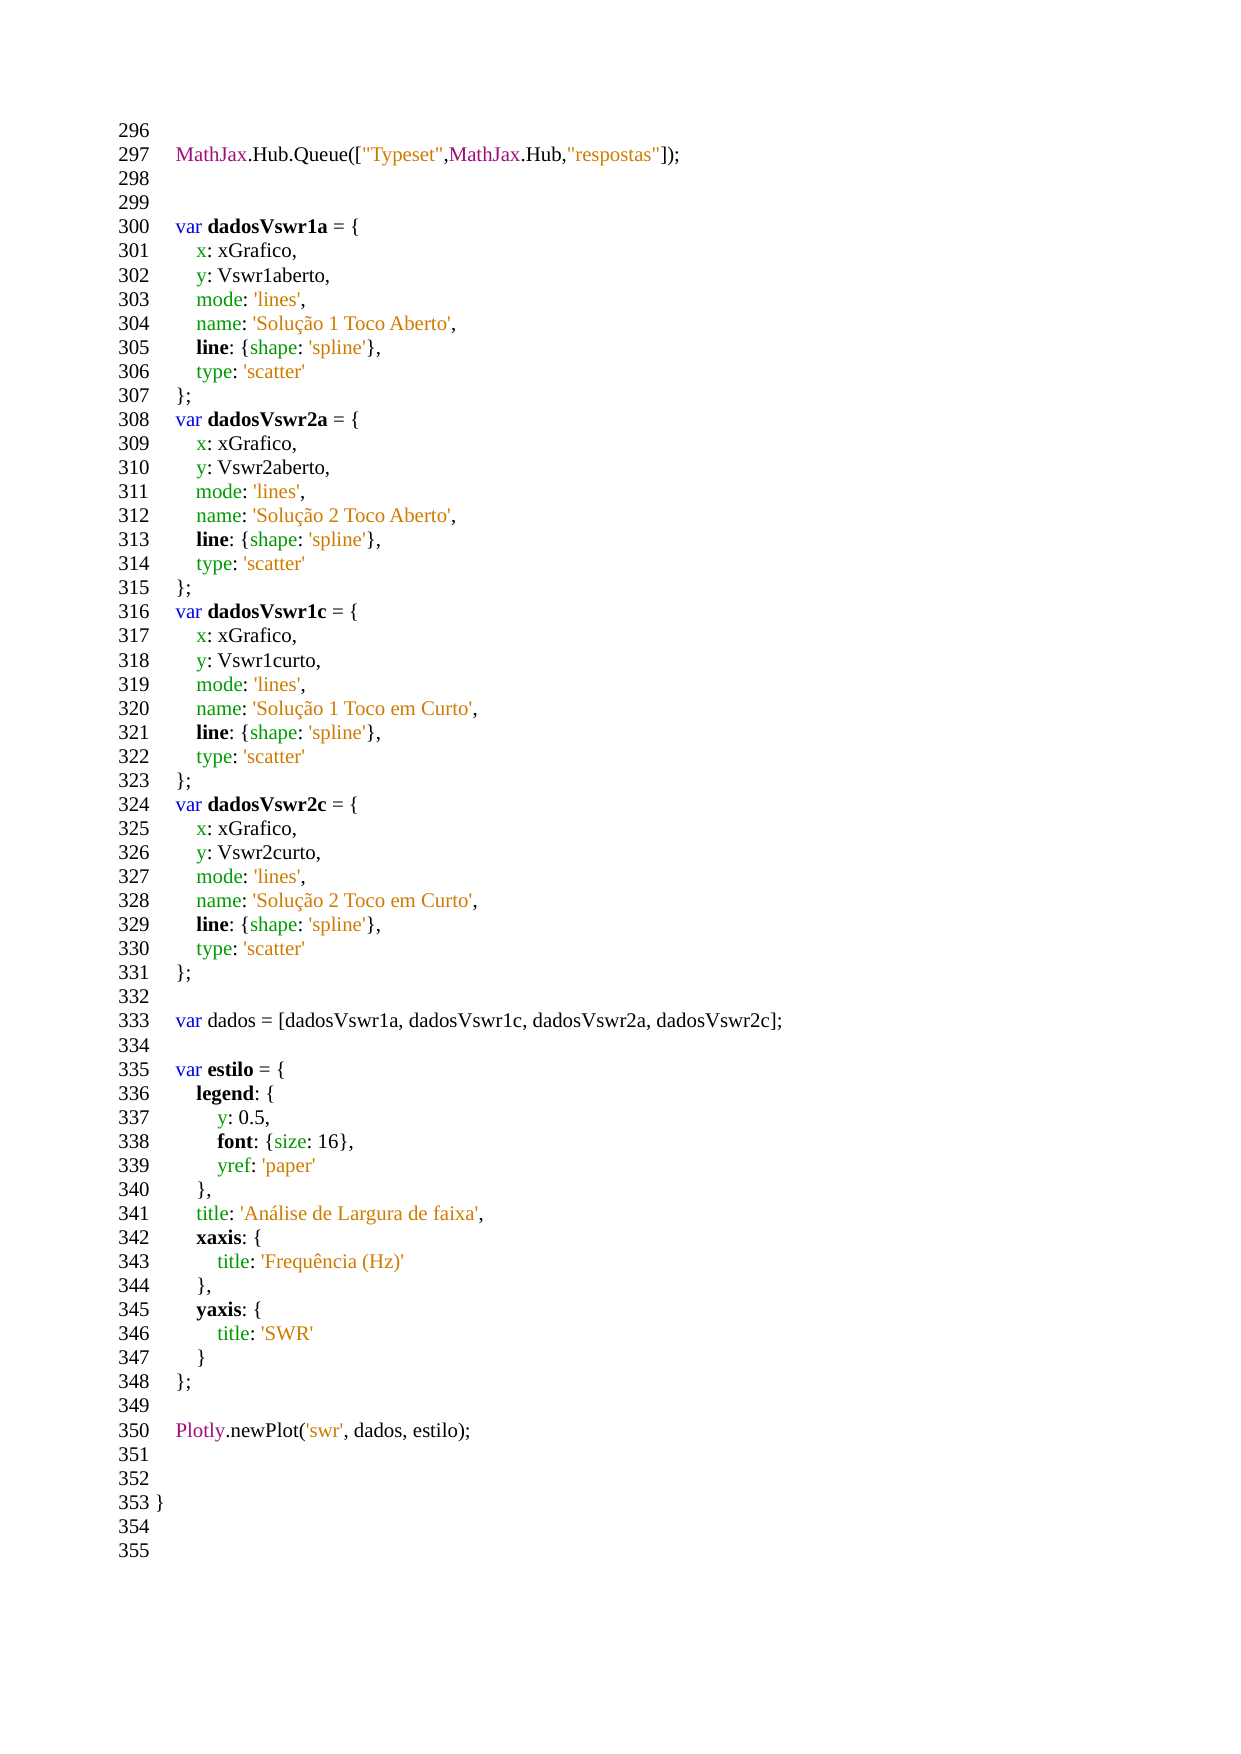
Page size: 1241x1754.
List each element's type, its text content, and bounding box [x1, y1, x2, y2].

text 298 [118, 166, 1122, 190]
text 344 }, [118, 1273, 1122, 1297]
text 331 }; [118, 960, 1122, 984]
text 317 x: xGrafico, [118, 623, 1122, 647]
text 296 [118, 118, 1122, 142]
text 325 x: xGrafico, [118, 816, 1122, 840]
text 328 name: 'Solução 2 Toco em Curto', [118, 888, 1122, 912]
text 309 x: xGrafico, [118, 431, 1122, 455]
text 310 y: Vswr2aberto, [118, 455, 1122, 479]
text 318 y: Vswr1curto, [118, 647, 1122, 672]
text 343 title: 'Frequência (Hz)' [118, 1249, 1122, 1273]
text 301 x: xGrafico, [118, 238, 1122, 262]
text 329 line: {shape: 'spline'}, [118, 912, 1122, 936]
text 321 line: {shape: 'spline'}, [118, 720, 1122, 744]
text 348 }; [118, 1369, 1122, 1393]
text 322 type: 'scatter' [118, 744, 1122, 768]
text 327 mode: 'lines', [118, 864, 1122, 888]
text 314 type: 'scatter' [118, 551, 1122, 575]
text 299 [118, 190, 1122, 214]
text 336 legend: { [118, 1081, 1122, 1105]
text 316 var dadosVswr1c = { [118, 599, 1122, 623]
text 353 } [118, 1490, 1122, 1514]
text 315 }; [118, 575, 1122, 599]
text 324 var dadosVswr2c = { [118, 792, 1122, 816]
text 355 [118, 1538, 1122, 1562]
text 334 [118, 1032, 1122, 1057]
text 326 y: Vswr2curto, [118, 840, 1122, 864]
text 313 line: {shape: 'spline'}, [118, 527, 1122, 551]
text 332 [118, 984, 1122, 1008]
text 341 title: 'Análise de Largura de faixa', [118, 1201, 1122, 1225]
text 340 }, [118, 1177, 1122, 1201]
text 345 yaxis: { [118, 1297, 1122, 1321]
text 350 Plotly.newPlot('swr', dados, estilo); [118, 1417, 1122, 1442]
text 323 }; [118, 768, 1122, 792]
text 349 [118, 1393, 1122, 1417]
text 346 title: 'SWR' [118, 1321, 1122, 1345]
text 312 name: 'Solução 2 Toco Aberto', [118, 503, 1122, 527]
text 333 var dados = [dadosVswr1a, dadosVswr1c, dadosVswr2a, dadosVswr2c]; [118, 1008, 1122, 1032]
text 330 type: 'scatter' [118, 936, 1122, 960]
text 306 type: 'scatter' [118, 359, 1122, 383]
text 337 y: 0.5, [118, 1105, 1122, 1129]
text 311 mode: 'lines', [118, 479, 1122, 503]
text 302 y: Vswr1aberto, [118, 262, 1122, 287]
text 351 [118, 1442, 1122, 1466]
text 352 [118, 1466, 1122, 1490]
text 354 [118, 1514, 1122, 1538]
text 304 name: 'Solução 1 Toco Aberto', [118, 311, 1122, 335]
text 297 MathJax.Hub.Queue(["Typeset",MathJax.Hub,"respostas"]); [118, 142, 1122, 166]
text 338 font: {size: 16}, [118, 1129, 1122, 1153]
text 319 mode: 'lines', [118, 672, 1122, 696]
text 339 yref: 'paper' [118, 1153, 1122, 1177]
text 320 name: 'Solução 1 Toco em Curto', [118, 696, 1122, 720]
text 307 }; [118, 383, 1122, 407]
text 300 var dadosVswr1a = { [118, 214, 1122, 238]
text 305 line: {shape: 'spline'}, [118, 335, 1122, 359]
text 308 var dadosVswr2a = { [118, 407, 1122, 431]
text 335 var estilo = { [118, 1057, 1122, 1081]
text 303 mode: 'lines', [118, 287, 1122, 311]
text 347 } [118, 1345, 1122, 1369]
text 342 xaxis: { [118, 1225, 1122, 1249]
